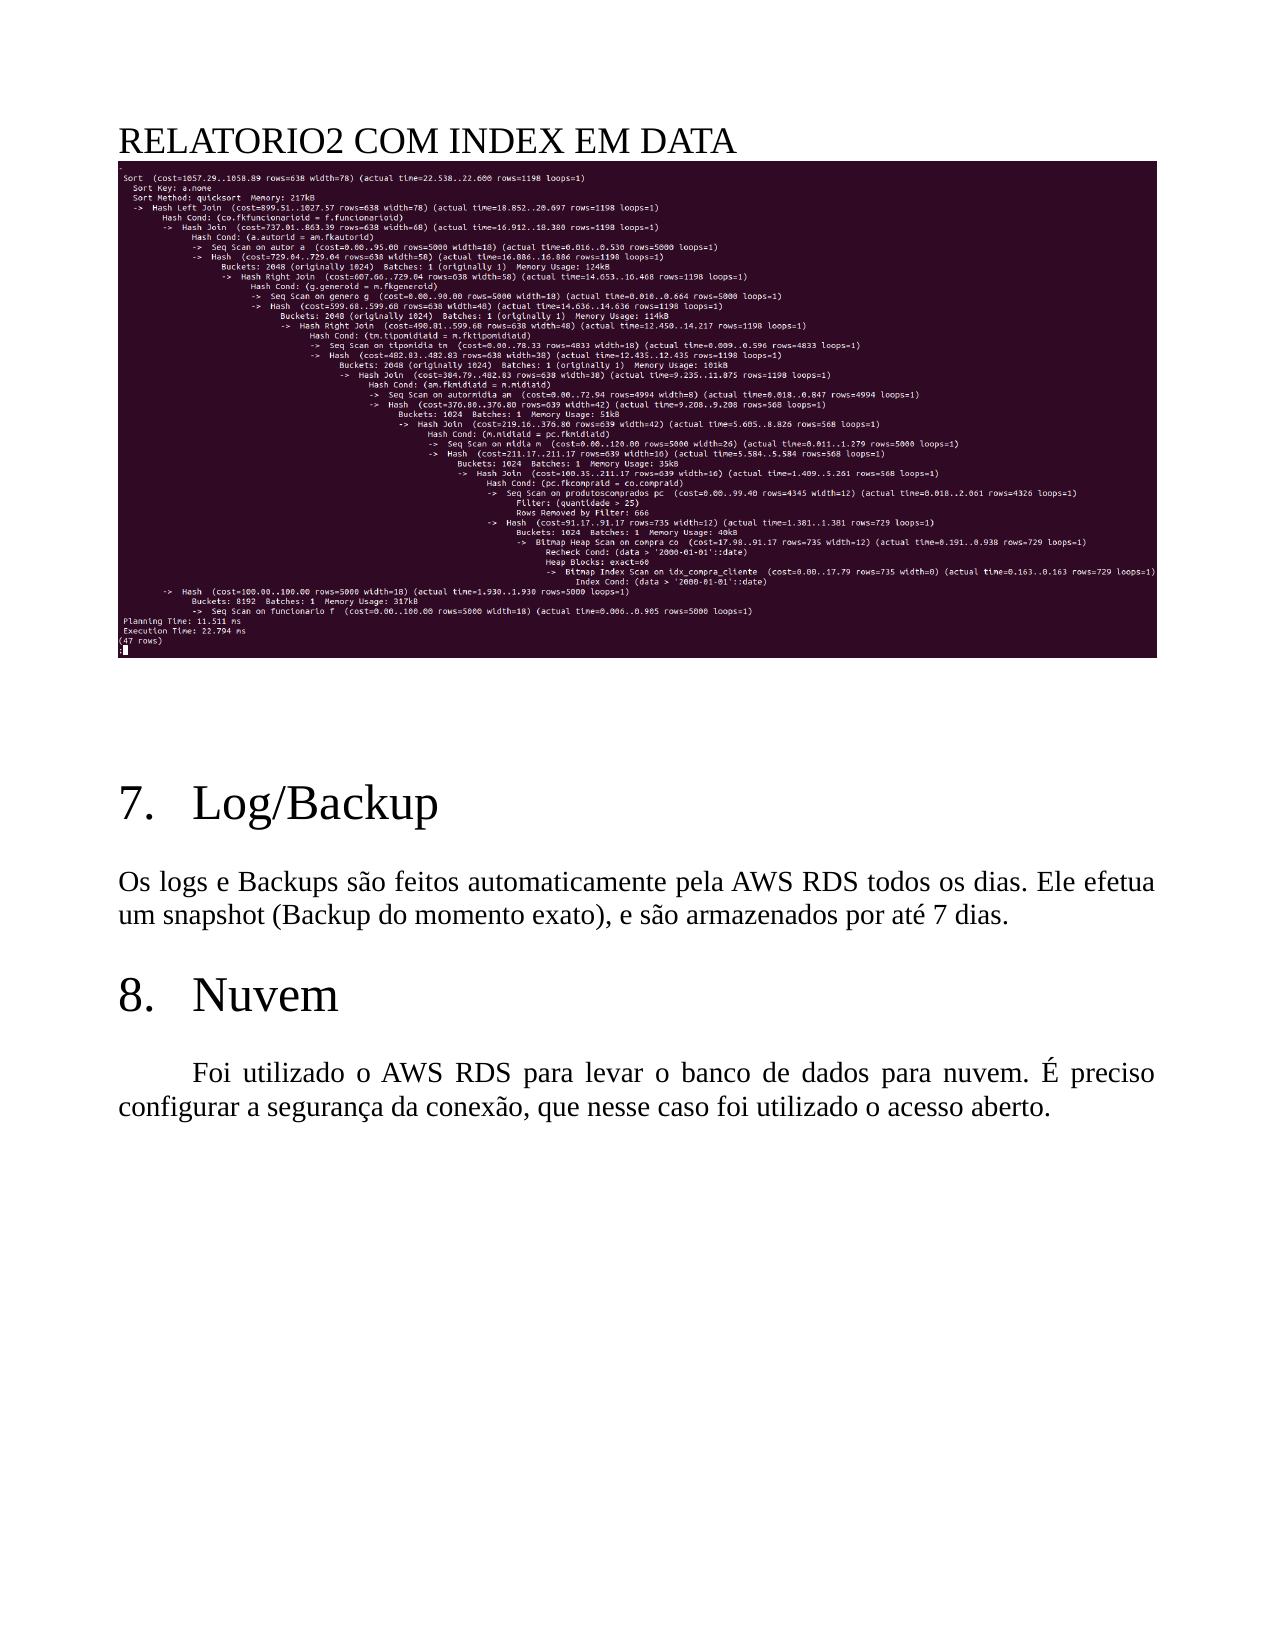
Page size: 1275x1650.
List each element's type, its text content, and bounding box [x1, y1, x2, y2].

text Os logs e Backups são feitos automaticamente pela AWS RDS todos os dias. Ele efetua um snapshot (Backup do momento exato), e são armazenados por até 7 dias. [118, 864, 1157, 931]
text Foi utilizado o AWS RDS para levar o banco de dados para nuvem. É preciso configurar a segurança da conexão, que nesse caso foi utilizado o acesso aberto. [118, 1055, 1157, 1122]
picture [118, 161, 1157, 658]
text 7. Log/Backup [118, 773, 1157, 830]
text 8. Nuvem [118, 964, 1157, 1022]
text RELATORIO2 COM INDEX EM DATA [118, 118, 1157, 161]
